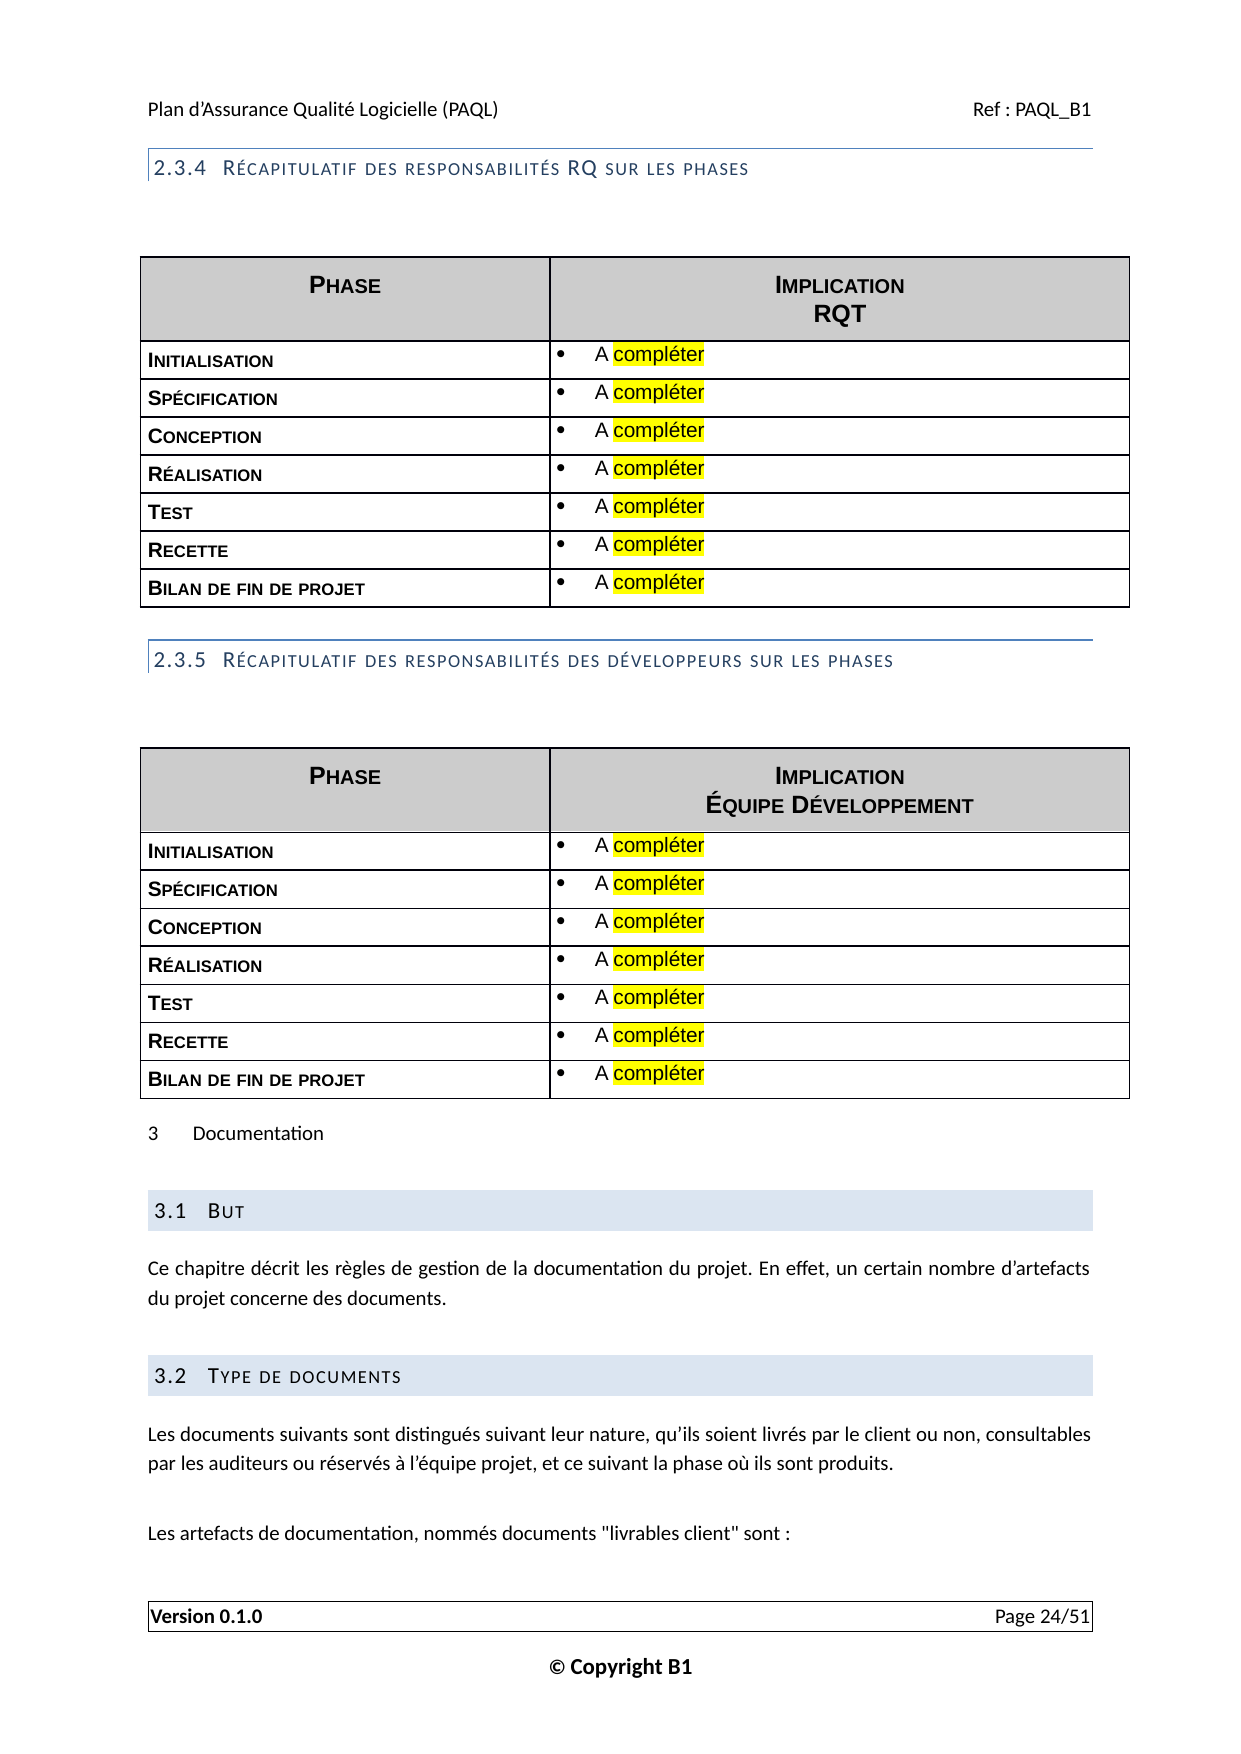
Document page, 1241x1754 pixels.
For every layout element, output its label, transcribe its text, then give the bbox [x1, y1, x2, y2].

table_cell Spécification [141, 871, 549, 907]
table_cell Test [141, 494, 549, 530]
table_cell Conception [141, 418, 549, 454]
table_cell A compléter [551, 947, 1129, 983]
list Récapitulatif des responsabilités des développeurs sur les phases [149, 641, 1093, 673]
table_cell Réalisation [141, 947, 549, 983]
text Les artefacts de documentation, nommés documents "livrables client" sont : [148, 1520, 1093, 1546]
list Récapitulatif des responsabilités RQ sur les phases [149, 149, 1093, 181]
table_cell Test [141, 985, 549, 1021]
table_cell Réalisation [141, 456, 549, 492]
table_cell A compléter [551, 494, 1129, 530]
table_cell Bilan de fin de projet [141, 1061, 549, 1097]
table_cell Spécification [141, 380, 549, 416]
table_cell A compléter [551, 1061, 1129, 1097]
table_cell Initialisation [141, 833, 549, 869]
table_cell Recette [141, 1023, 549, 1059]
table_cell A compléter [551, 570, 1129, 606]
text Les documents suivants sont distingués suivant leur nature, qu’ils soient livrés par le client ou non, consultables par les auditeurs ou réservés à l’équipe projet, et ce suivant la phase où ils sont produits. [148, 1421, 1093, 1475]
list But [154, 1197, 1086, 1224]
table_header Implication Équipe Développement [551, 749, 1129, 831]
table_header Phase [141, 749, 549, 831]
table_cell A compléter [551, 418, 1129, 454]
table_cell A compléter [551, 871, 1129, 907]
table_header Implication RQT [551, 258, 1129, 340]
table_cell A compléter [551, 380, 1129, 416]
list Documentation [148, 1120, 1093, 1145]
table_cell Bilan de fin de projet [141, 570, 549, 606]
table_cell A compléter [551, 909, 1129, 945]
table_cell Recette [141, 532, 549, 568]
table_cell Conception [141, 909, 549, 945]
text Ce chapitre décrit les règles de gestion de la documentation du projet. En effet, un certain nombre d’artefacts du projet concerne des documents. [148, 1256, 1093, 1310]
table_cell A compléter [551, 342, 1129, 378]
table_cell A compléter [551, 532, 1129, 568]
table_cell A compléter [551, 1023, 1129, 1059]
table_cell A compléter [551, 833, 1129, 869]
list Type de documents [154, 1362, 1086, 1390]
table_cell Initialisation [141, 342, 549, 378]
table_cell A compléter [551, 456, 1129, 492]
table_cell A compléter [551, 985, 1129, 1021]
table_header Phase [141, 258, 549, 340]
